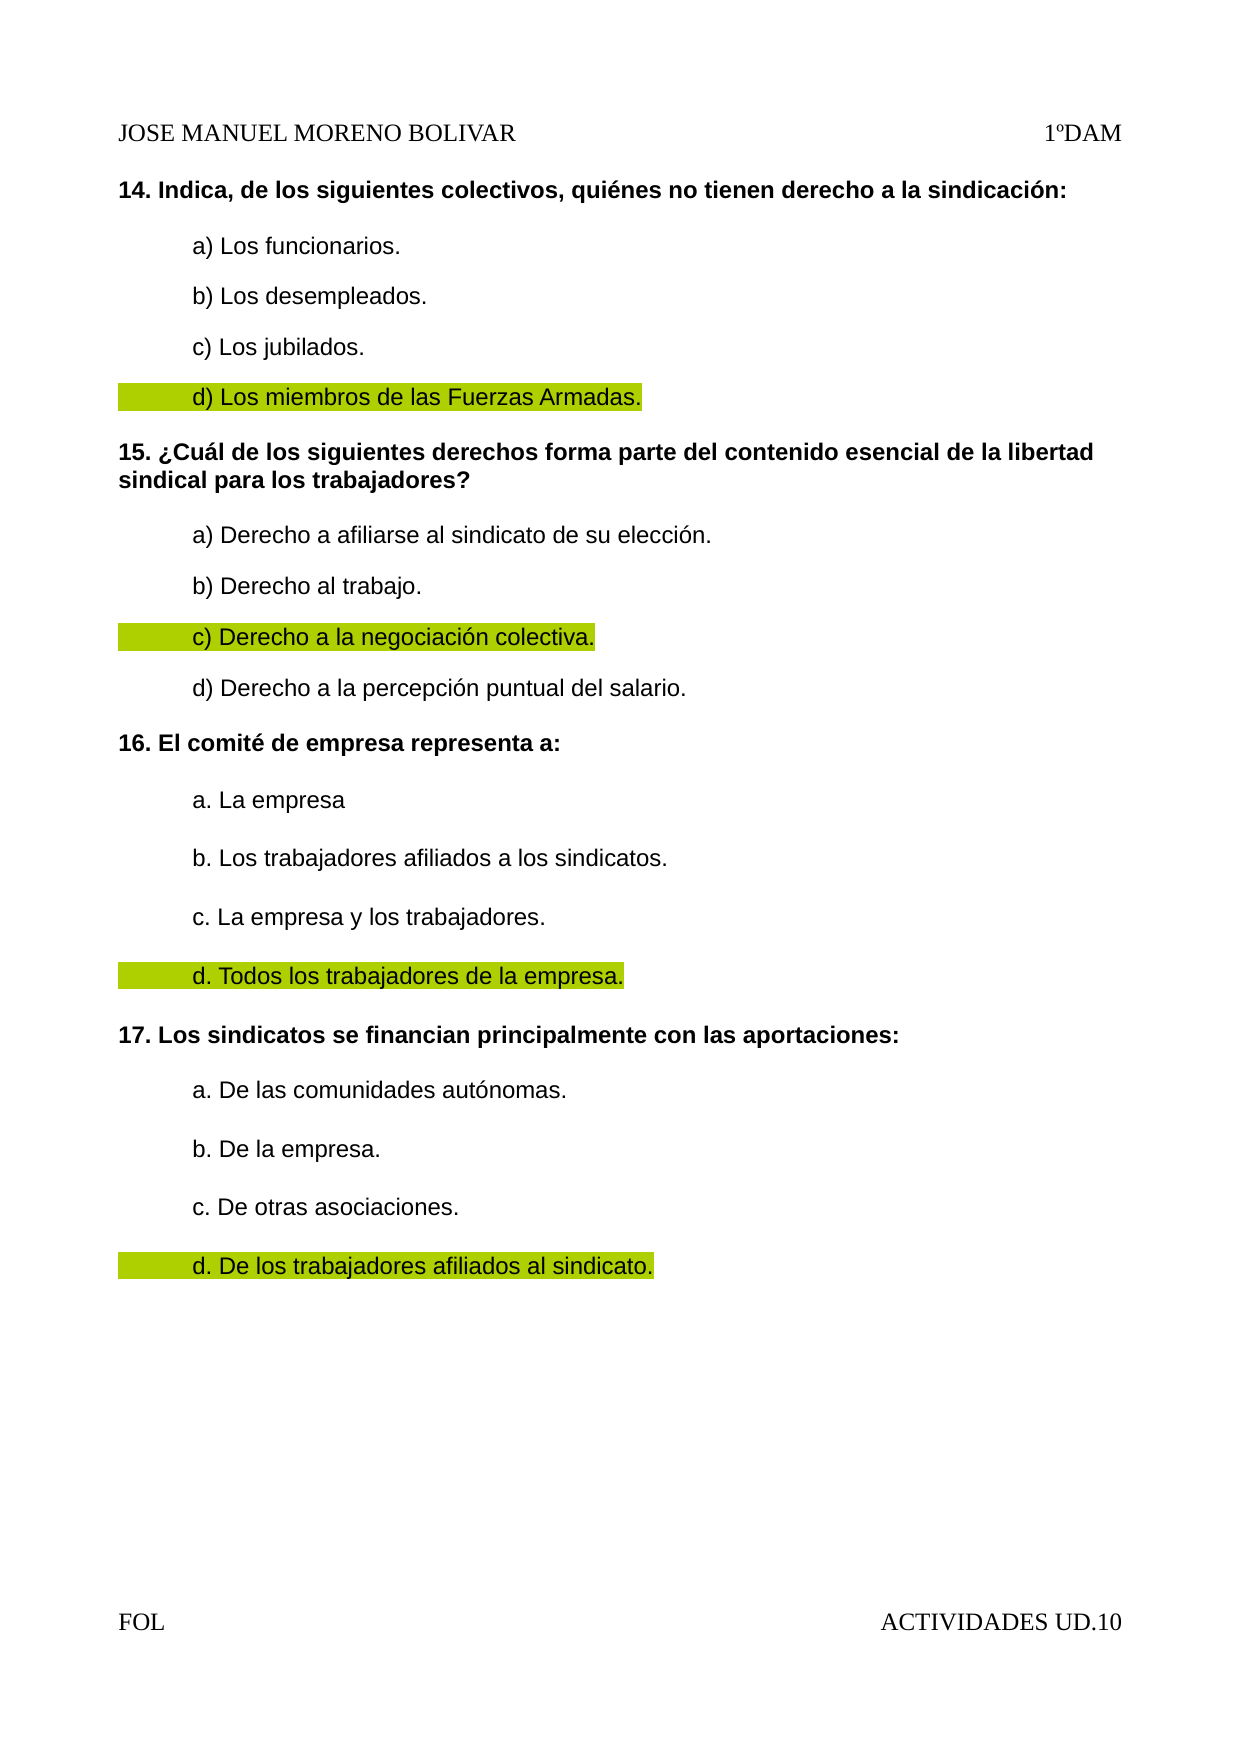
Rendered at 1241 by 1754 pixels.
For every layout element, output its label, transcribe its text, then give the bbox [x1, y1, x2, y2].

list d) Derecho a la percepción puntual del salario. [118, 674, 1122, 702]
list c) Los jubilados. [118, 333, 1122, 360]
text 16. El comité de empresa representa a: [118, 729, 1122, 757]
list a. La empresa [118, 786, 1122, 813]
list a) Los funcionarios. [118, 232, 1122, 259]
list c. De otras asociaciones. [118, 1193, 1122, 1221]
list d. De los trabajadores afiliados al sindicato. [118, 1252, 1122, 1279]
list b) Derecho al trabajo. [118, 572, 1122, 600]
text 14. Indica, de los siguientes colectivos, quiénes no tienen derecho a la sindicación: [118, 176, 1122, 204]
list d) Los miembros de las Fuerzas Armadas. [118, 383, 1122, 411]
list 17. Los sindicatos se financian principalmente con las aportaciones: [118, 1021, 1122, 1076]
list a) Derecho a afiliarse al sindicato de su elección. [118, 521, 1122, 549]
list b. De la empresa. [118, 1134, 1122, 1162]
list b. Los trabajadores afiliados a los sindicatos. [118, 844, 1122, 872]
text 15. ¿Cuál de los siguientes derechos forma parte del contenido esencial de la libertad sindical para los trabajadores? [118, 438, 1122, 493]
list a. De las comunidades autónomas. [118, 1076, 1122, 1103]
list c. La empresa y los trabajadores. [118, 903, 1122, 931]
list c) Derecho a la negociación colectiva. [118, 623, 1122, 651]
list d. Todos los trabajadores de la empresa. [118, 962, 1122, 989]
list b) Los desempleados. [118, 282, 1122, 310]
